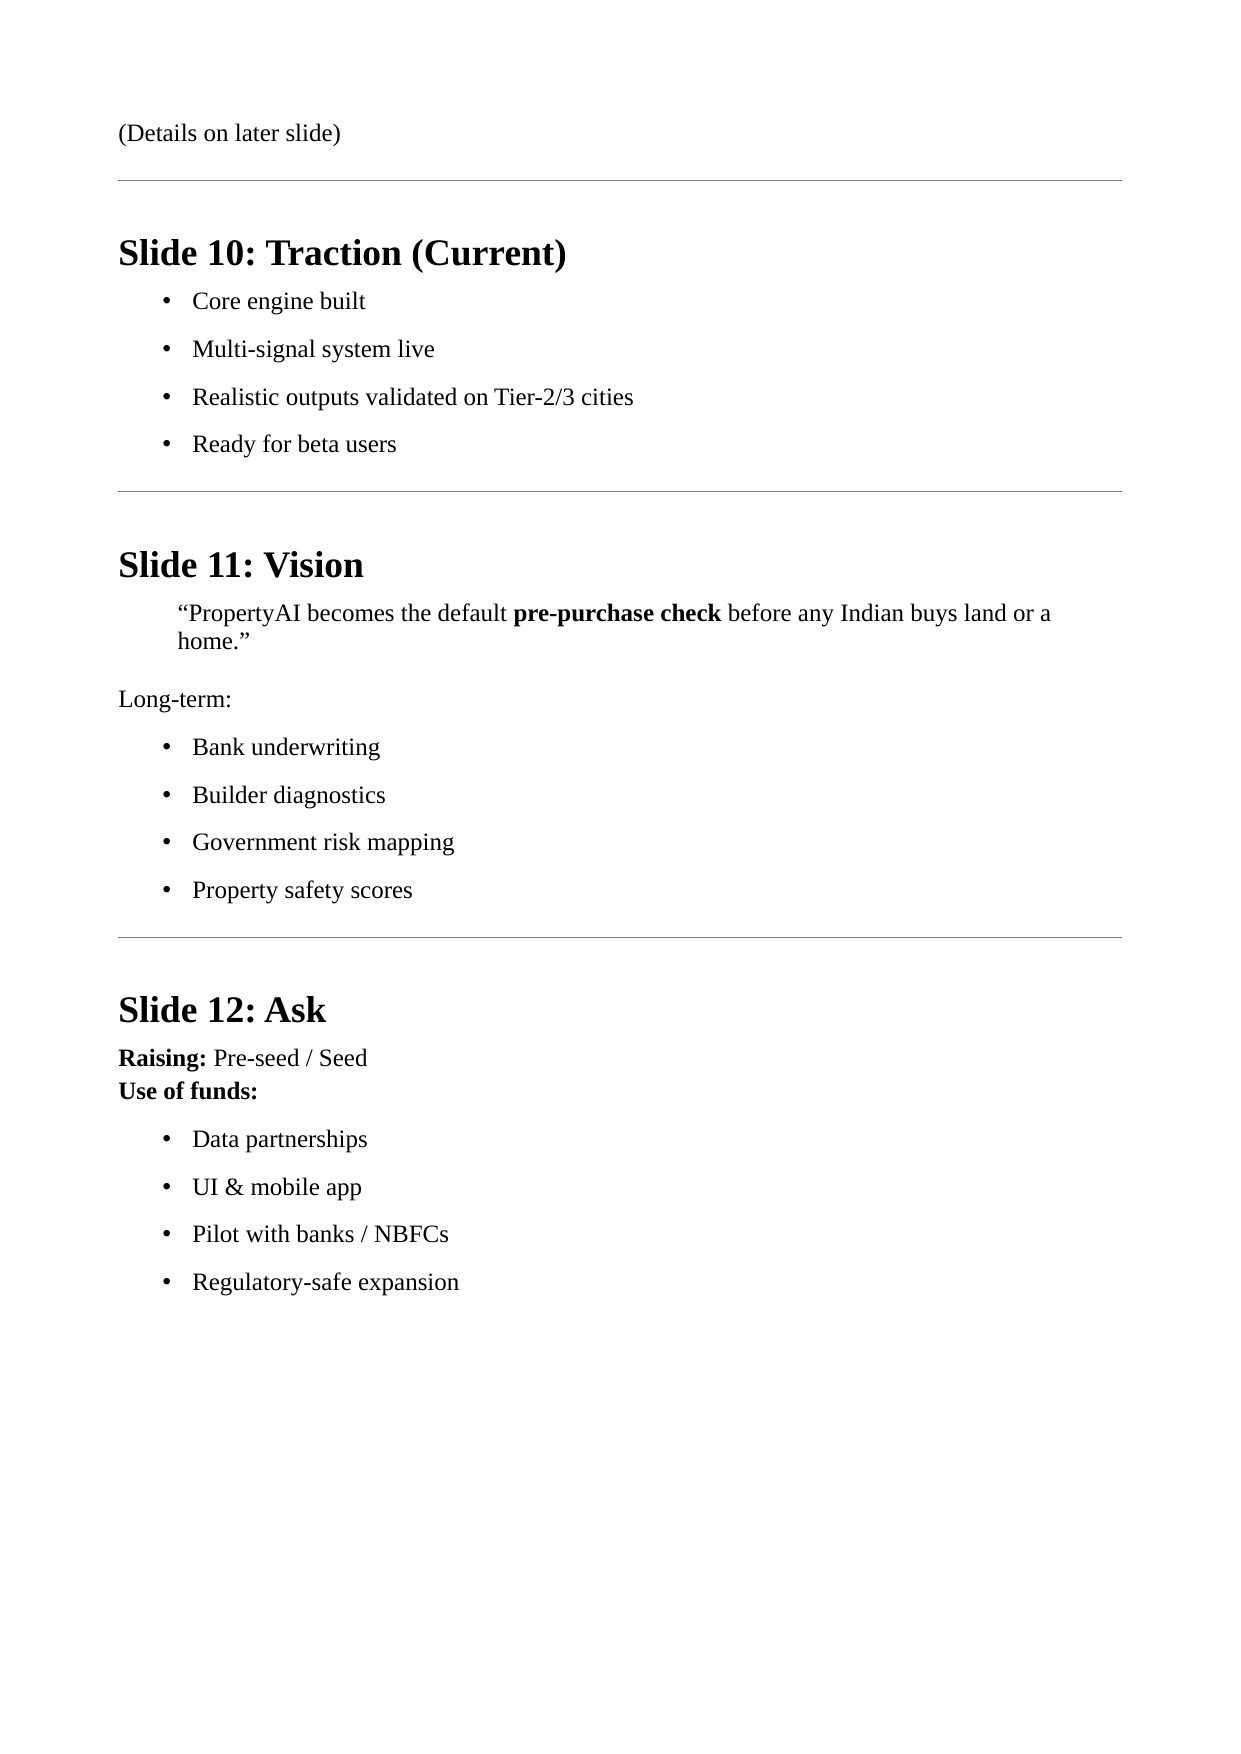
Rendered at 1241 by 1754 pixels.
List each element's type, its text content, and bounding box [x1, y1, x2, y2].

list UI & mobile app [162, 1172, 1122, 1200]
list Bank underwriting [162, 732, 1122, 761]
list Government risk mapping [162, 827, 1122, 856]
text Long-term: [118, 684, 1122, 713]
text Raising: Pre-seed / Seed Use of funds: [118, 1043, 1122, 1105]
subtitle Slide 11: Vision [118, 542, 1122, 585]
text “PropertyAI becomes the default pre-purchase check before any Indian buys land or a home.” [177, 598, 1063, 655]
list Pilot with banks / NBFCs [162, 1219, 1122, 1248]
list Regulatory-safe expansion [162, 1267, 1122, 1296]
list Property safety scores [162, 875, 1122, 904]
text (Details on later slide) [118, 118, 1122, 147]
subtitle Slide 10: Traction (Current) [118, 231, 1122, 274]
list Ready for beta users [162, 429, 1122, 458]
list Builder diagnostics [162, 780, 1122, 808]
list Realistic outputs validated on Tier-2/3 cities [162, 382, 1122, 410]
list Core engine built [162, 286, 1122, 315]
list Multi-signal system live [162, 334, 1122, 363]
subtitle Slide 12: Ask [118, 988, 1122, 1031]
list Data partnerships [162, 1124, 1122, 1153]
